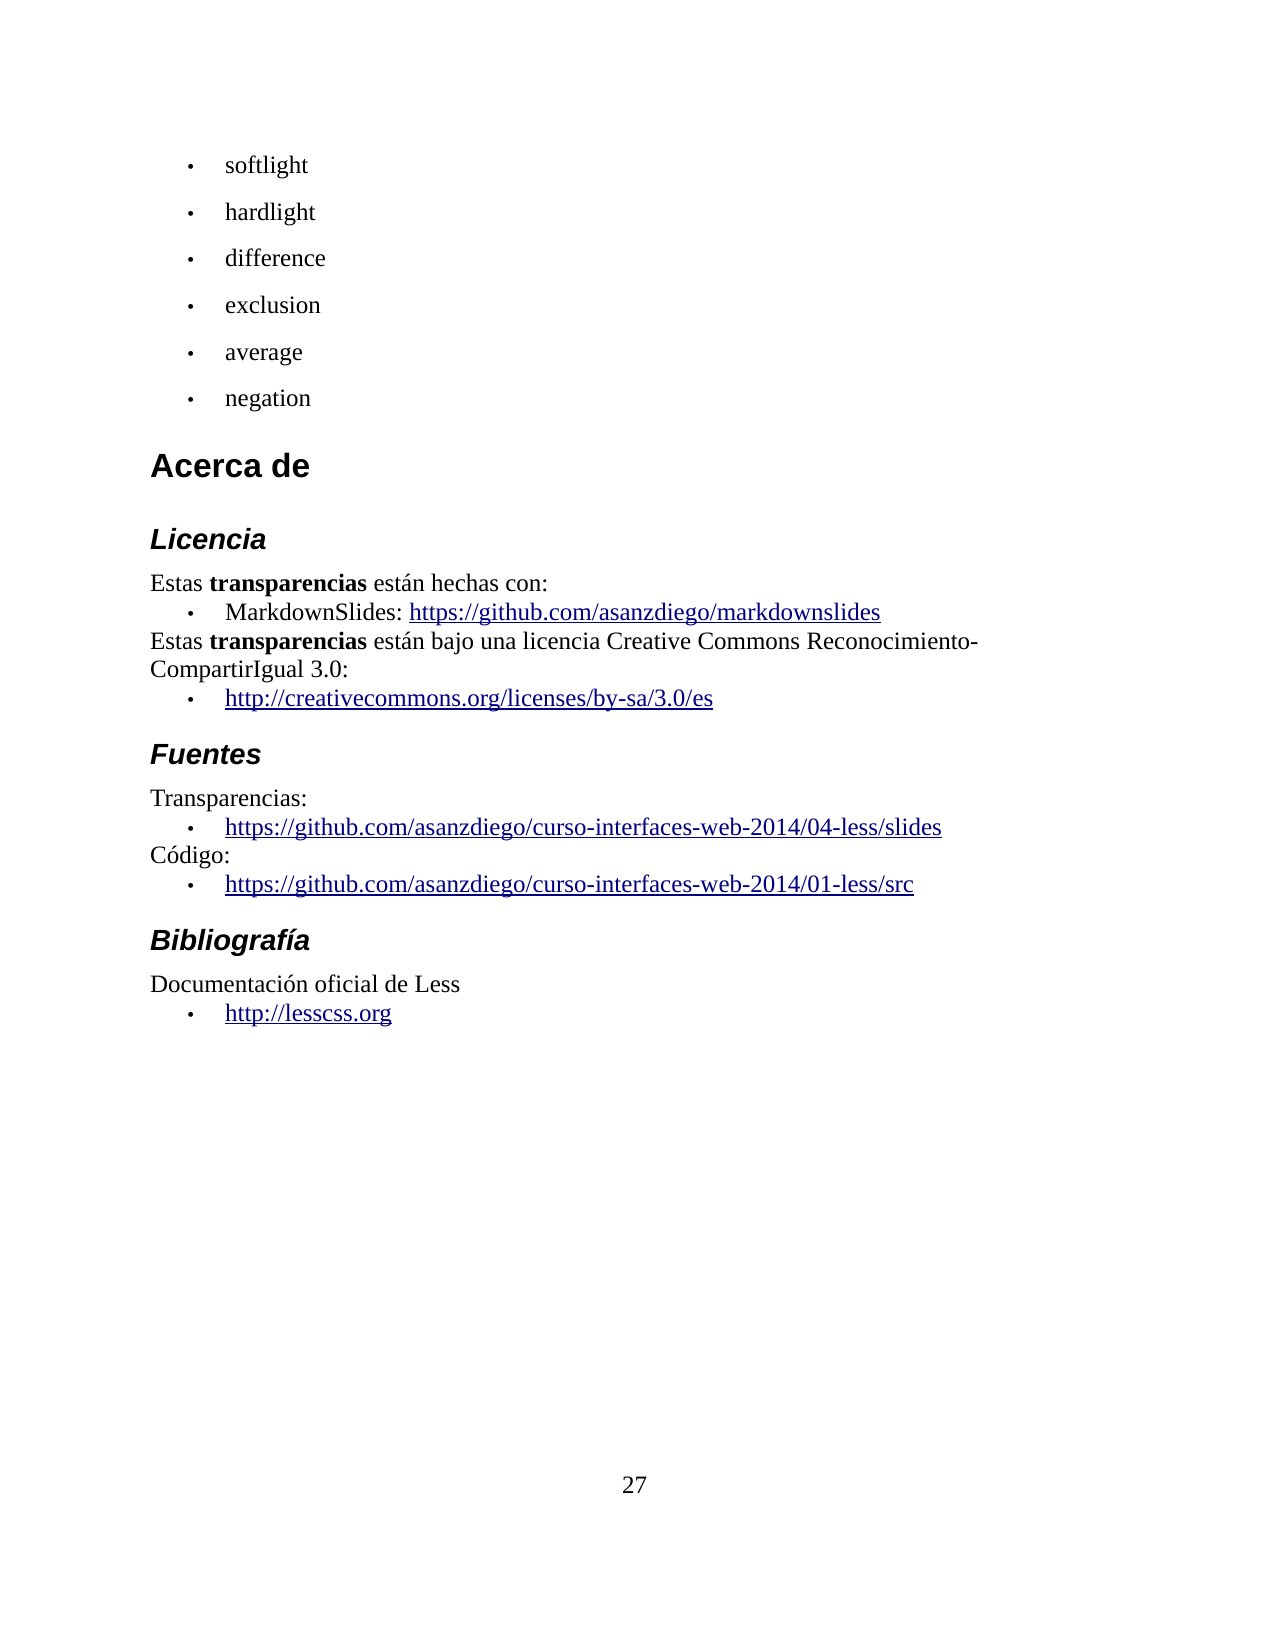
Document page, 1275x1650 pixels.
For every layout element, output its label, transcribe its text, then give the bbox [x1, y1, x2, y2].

text Transparencias: [150, 783, 1125, 812]
subtitle Licencia [150, 522, 1125, 556]
text Estas transparencias están bajo una licencia Creative Commons Reconocimiento-CompartirIgual 3.0: [150, 626, 1125, 683]
list softlight [187, 150, 1125, 179]
list MarkdownSlides: https://github.com/asanzdiego/markdownslides [187, 597, 1125, 626]
text Código: [150, 841, 1125, 869]
list http://creativecommons.org/licenses/by-sa/3.0/es [187, 683, 1125, 712]
list https://github.com/asanzdiego/curso-interfaces-web-2014/04-less/slides [187, 812, 1125, 841]
subtitle Bibliografía [150, 923, 1125, 957]
list hardlight [187, 197, 1125, 225]
list exclusion [187, 290, 1125, 319]
text Estas transparencias están hechas con: [150, 568, 1125, 597]
list difference [187, 243, 1125, 272]
text Documentación oficial de Less [150, 969, 1125, 998]
subtitle Fuentes [150, 737, 1125, 771]
list negation [187, 383, 1125, 412]
list average [187, 337, 1125, 365]
list http://lesscss.org [187, 998, 1125, 1027]
subtitle Acerca de [150, 446, 1125, 485]
list https://github.com/asanzdiego/curso-interfaces-web-2014/01-less/src [187, 869, 1125, 898]
